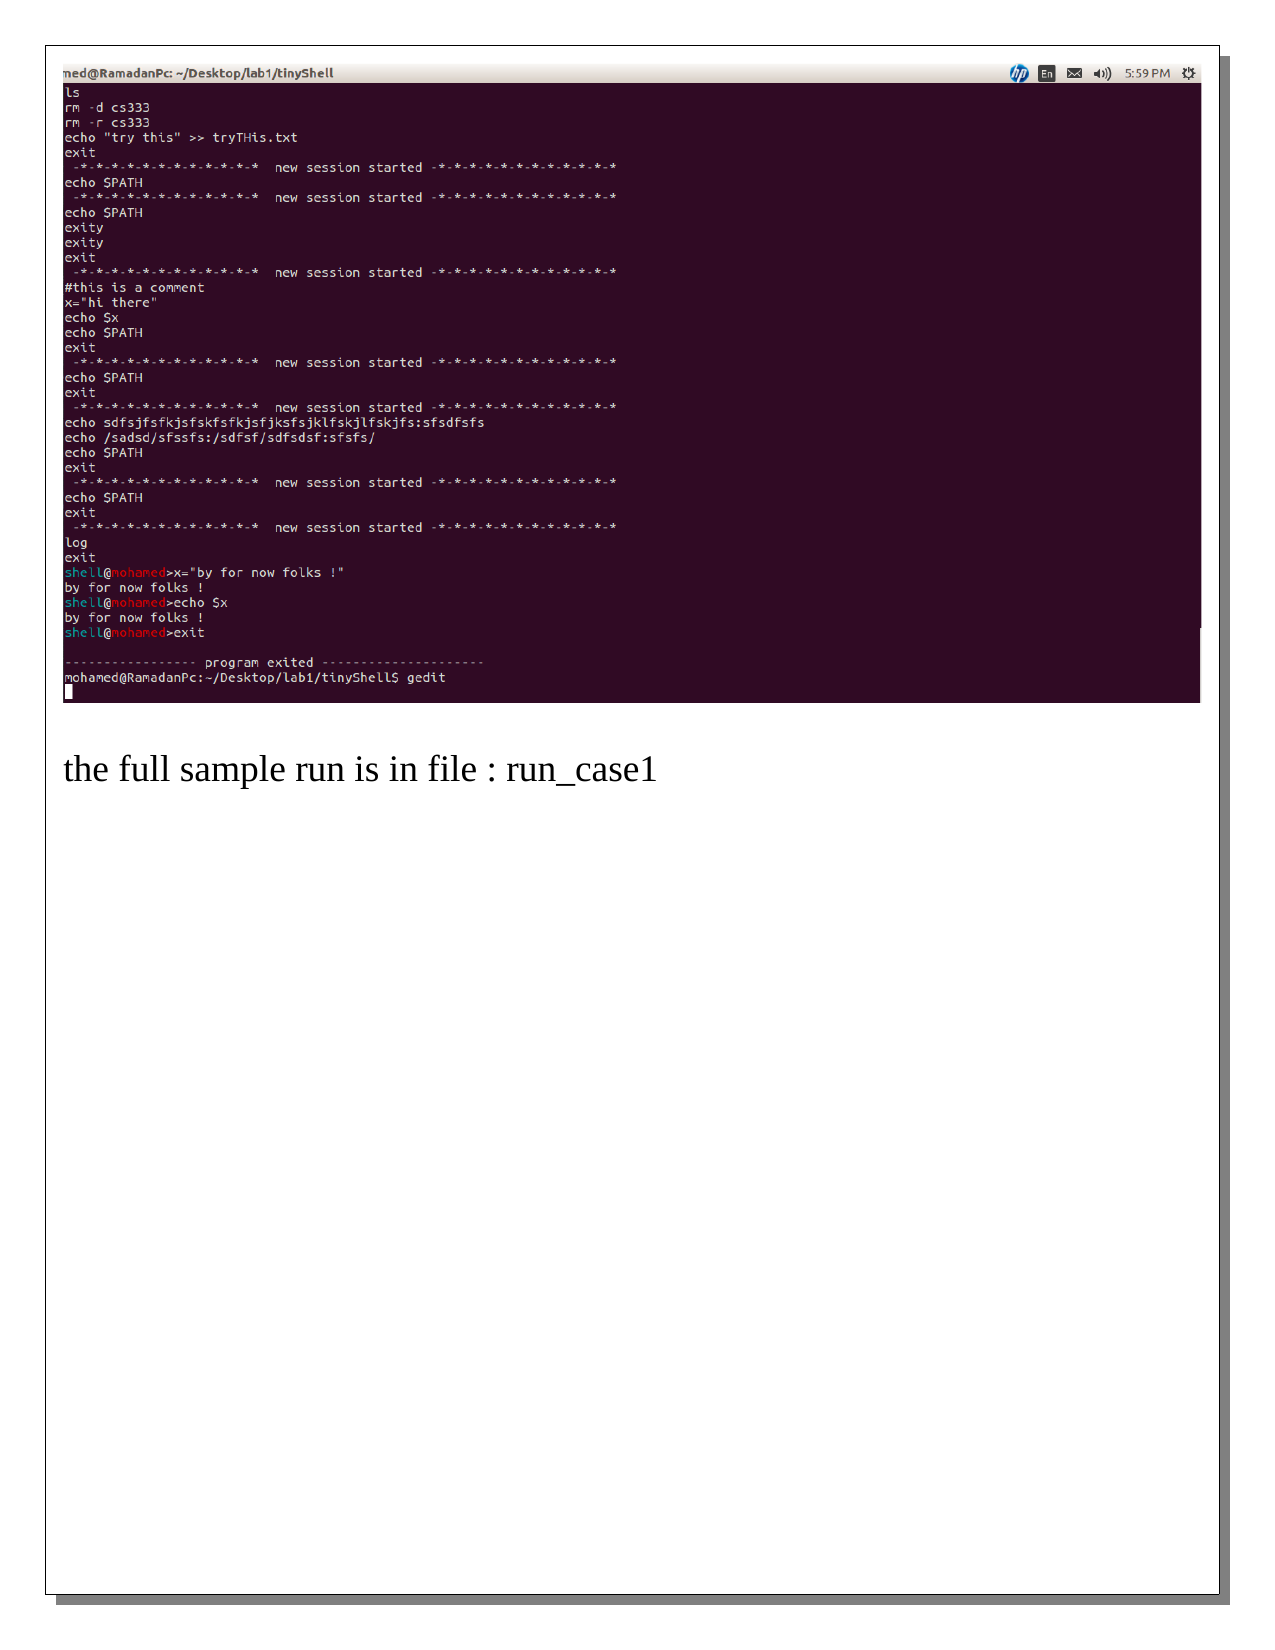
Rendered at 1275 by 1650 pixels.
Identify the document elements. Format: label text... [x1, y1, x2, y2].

picture [63, 63, 1202, 703]
text the full sample run is in file : run_case1 [63, 746, 1201, 789]
